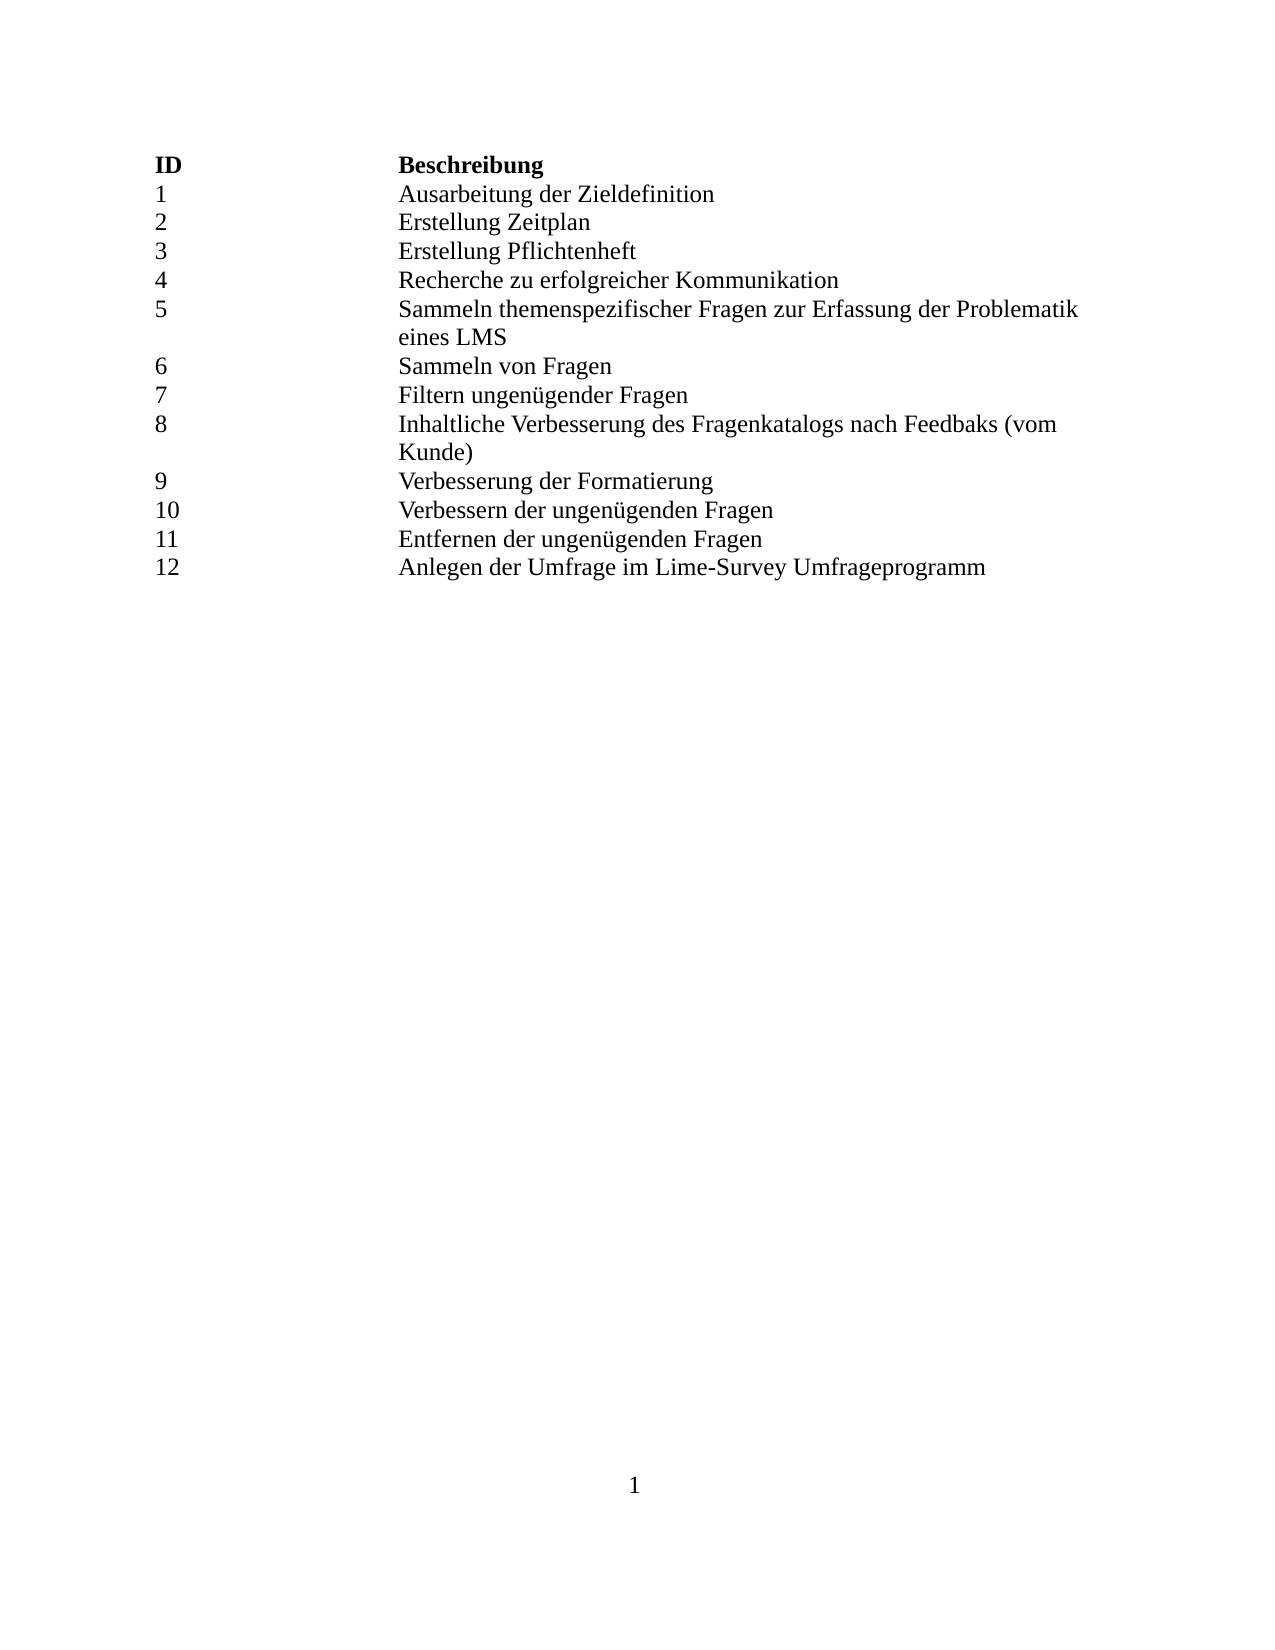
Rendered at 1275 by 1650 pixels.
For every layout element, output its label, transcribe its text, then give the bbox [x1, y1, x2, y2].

table_cell 9 [150, 466, 394, 495]
table_cell Verbesserung der Formatierung [394, 466, 1125, 495]
table_header ID [150, 150, 394, 179]
table_cell 8 [150, 409, 394, 466]
table_cell Filtern ungenügender Fragen [394, 380, 1125, 409]
table_header Beschreibung [394, 150, 1125, 179]
table_cell Recherche zu erfolgreicher Kommunikation [394, 265, 1125, 294]
table_cell Ausarbeitung der Zieldefinition [394, 179, 1125, 207]
table_cell 1 [150, 179, 394, 207]
table_cell Sammeln themenspezifischer Fragen zur Erfassung der Problematik eines LMS [394, 294, 1125, 351]
table_cell 6 [150, 351, 394, 380]
table_cell Erstellung Pflichtenheft [394, 236, 1125, 265]
table_cell 4 [150, 265, 394, 294]
table_cell 5 [150, 294, 394, 351]
table_cell Sammeln von Fragen [394, 351, 1125, 380]
table_cell Anlegen der Umfrage im Lime-Survey Umfrageprogramm [394, 553, 1125, 581]
table_cell Erstellung Zeitplan [394, 208, 1125, 236]
table_cell 11 [150, 524, 394, 552]
table_cell Inhaltliche Verbesserung des Fragenkatalogs nach Feedbaks (vom Kunde) [394, 409, 1125, 466]
table_cell 10 [150, 495, 394, 524]
table_cell 7 [150, 380, 394, 409]
table_cell 2 [150, 208, 394, 236]
table_cell 3 [150, 236, 394, 265]
table_cell Entfernen der ungenügenden Fragen [394, 524, 1125, 552]
table_cell 12 [150, 553, 394, 581]
table_cell Verbessern der ungenügenden Fragen [394, 495, 1125, 524]
